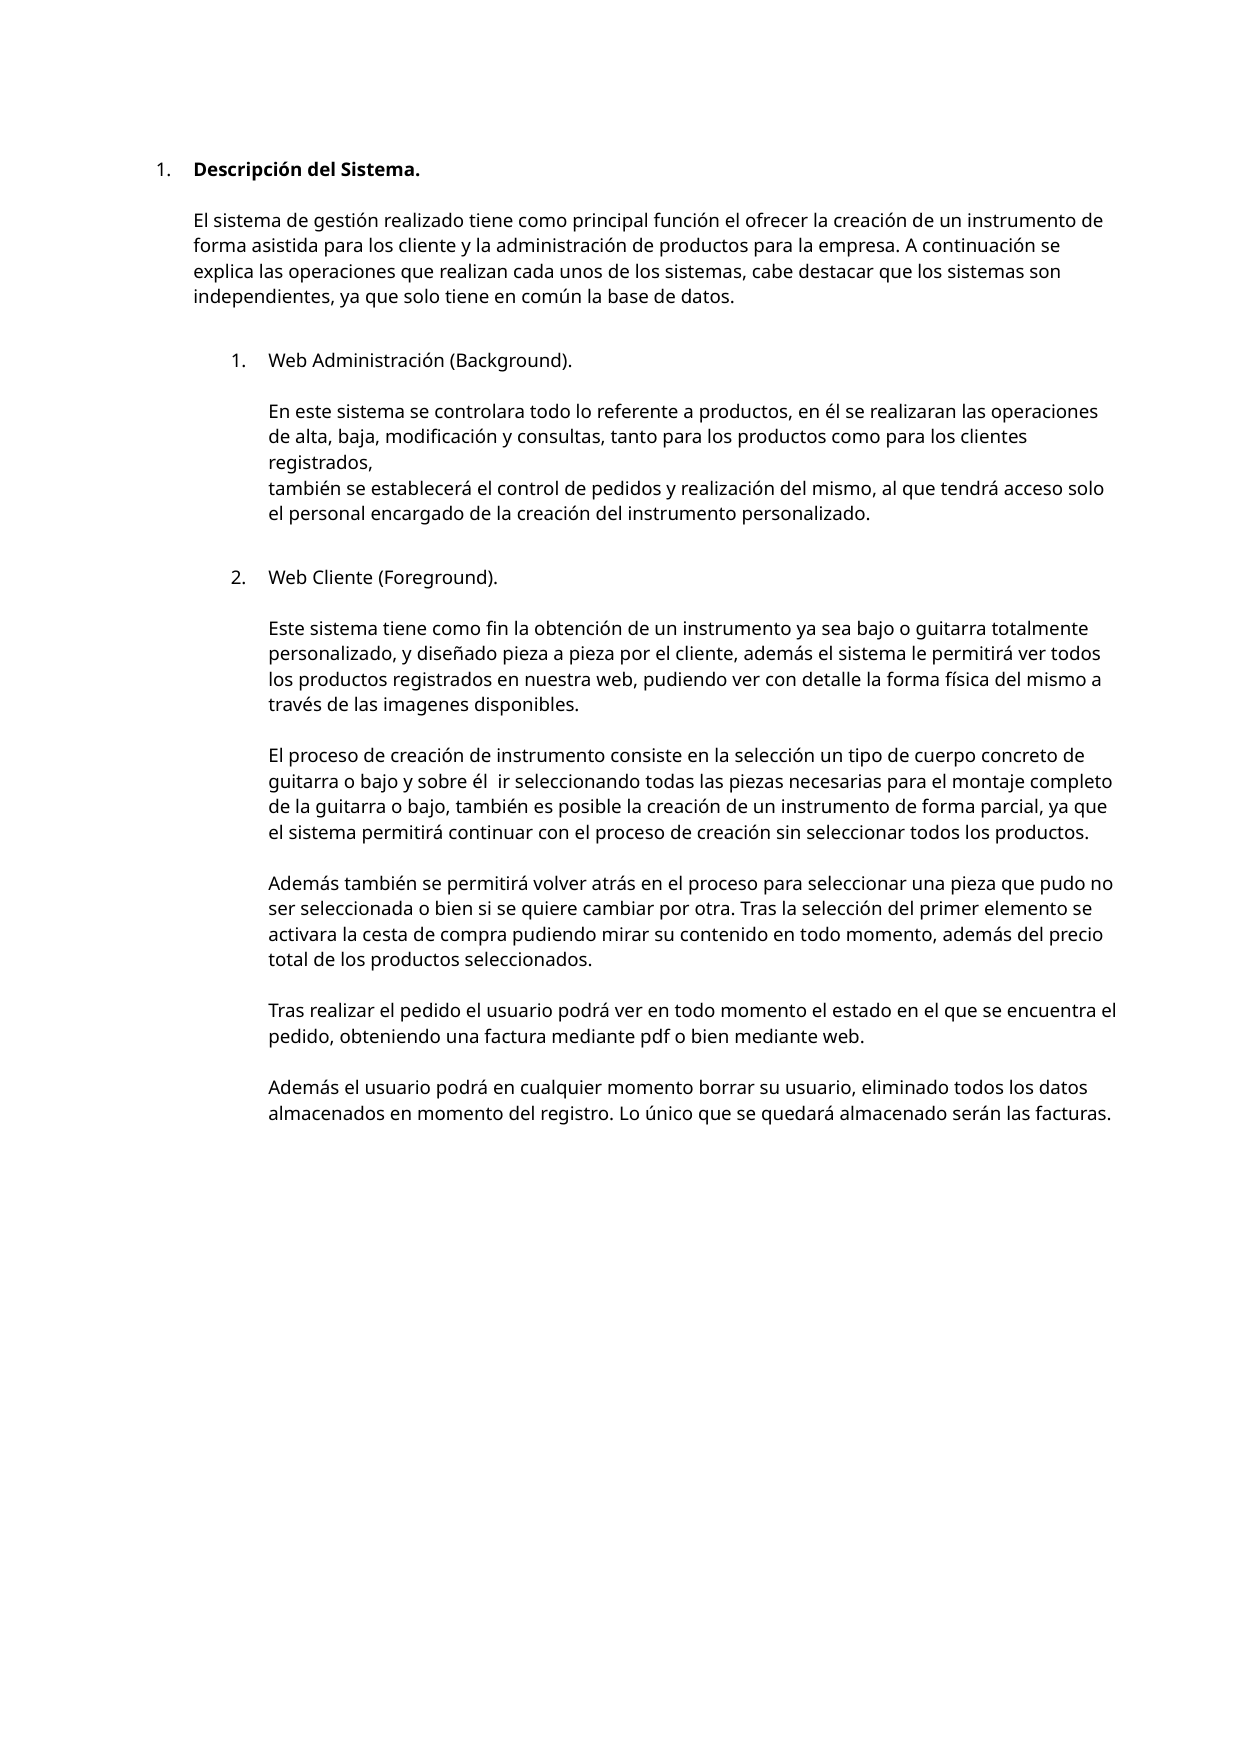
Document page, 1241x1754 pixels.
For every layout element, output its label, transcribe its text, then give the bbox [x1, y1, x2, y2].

list Web Administración (Background). En este sistema se controlara todo lo referente a productos, en él se realizaran las operaciones de alta, baja, modificación y consultas, tanto para los productos como para los clientes registrados, también se establecerá el control de pedidos y realización del mismo, al que tendrá acceso solo el personal encargado de la creación del instrumento personalizado. [231, 347, 1122, 551]
list Descripción del Sistema. El sistema de gestión realizado tiene como principal función el ofrecer la creación de un instrumento de forma asistida para los cliente y la administración de productos para la empresa. A continuación se explica las operaciones que realizan cada unos de los sistemas, cabe destacar que los sistemas son independientes, ya que solo tiene en común la base de datos. [156, 156, 1122, 335]
list Web Cliente (Foreground). Este sistema tiene como fin la obtención de un instrumento ya sea bajo o guitarra totalmente personalizado, y diseñado pieza a pieza por el cliente, además el sistema le permitirá ver todos los productos registrados en nuestra web, pudiendo ver con detalle la forma física del mismo a través de las imagenes disponibles. El proceso de creación de instrumento consiste en la selección un tipo de cuerpo concreto de guitarra o bajo y sobre él ir seleccionando todas las piezas necesarias para el montaje completo de la guitarra o bajo, también es posible la creación de un instrumento de forma parcial, ya que el sistema permitirá continuar con el proceso de creación sin seleccionar todos los productos. Además también se permitirá volver atrás en el proceso para seleccionar una pieza que pudo no ser seleccionada o bien si se quiere cambiar por otra. Tras la selección del primer elemento se activara la cesta de compra pudiendo mirar su contenido en todo momento, además del precio total de los productos seleccionados. Tras realizar el pedido el usuario podrá ver en todo momento el estado en el que se encuentra el pedido, obteniendo una factura mediante pdf o bien mediante web. Además el usuario podrá en cualquier momento borrar su usuario, eliminado todos los datos almacenados en momento del registro. Lo único que se quedará almacenado serán las facturas. [231, 564, 1122, 1151]
